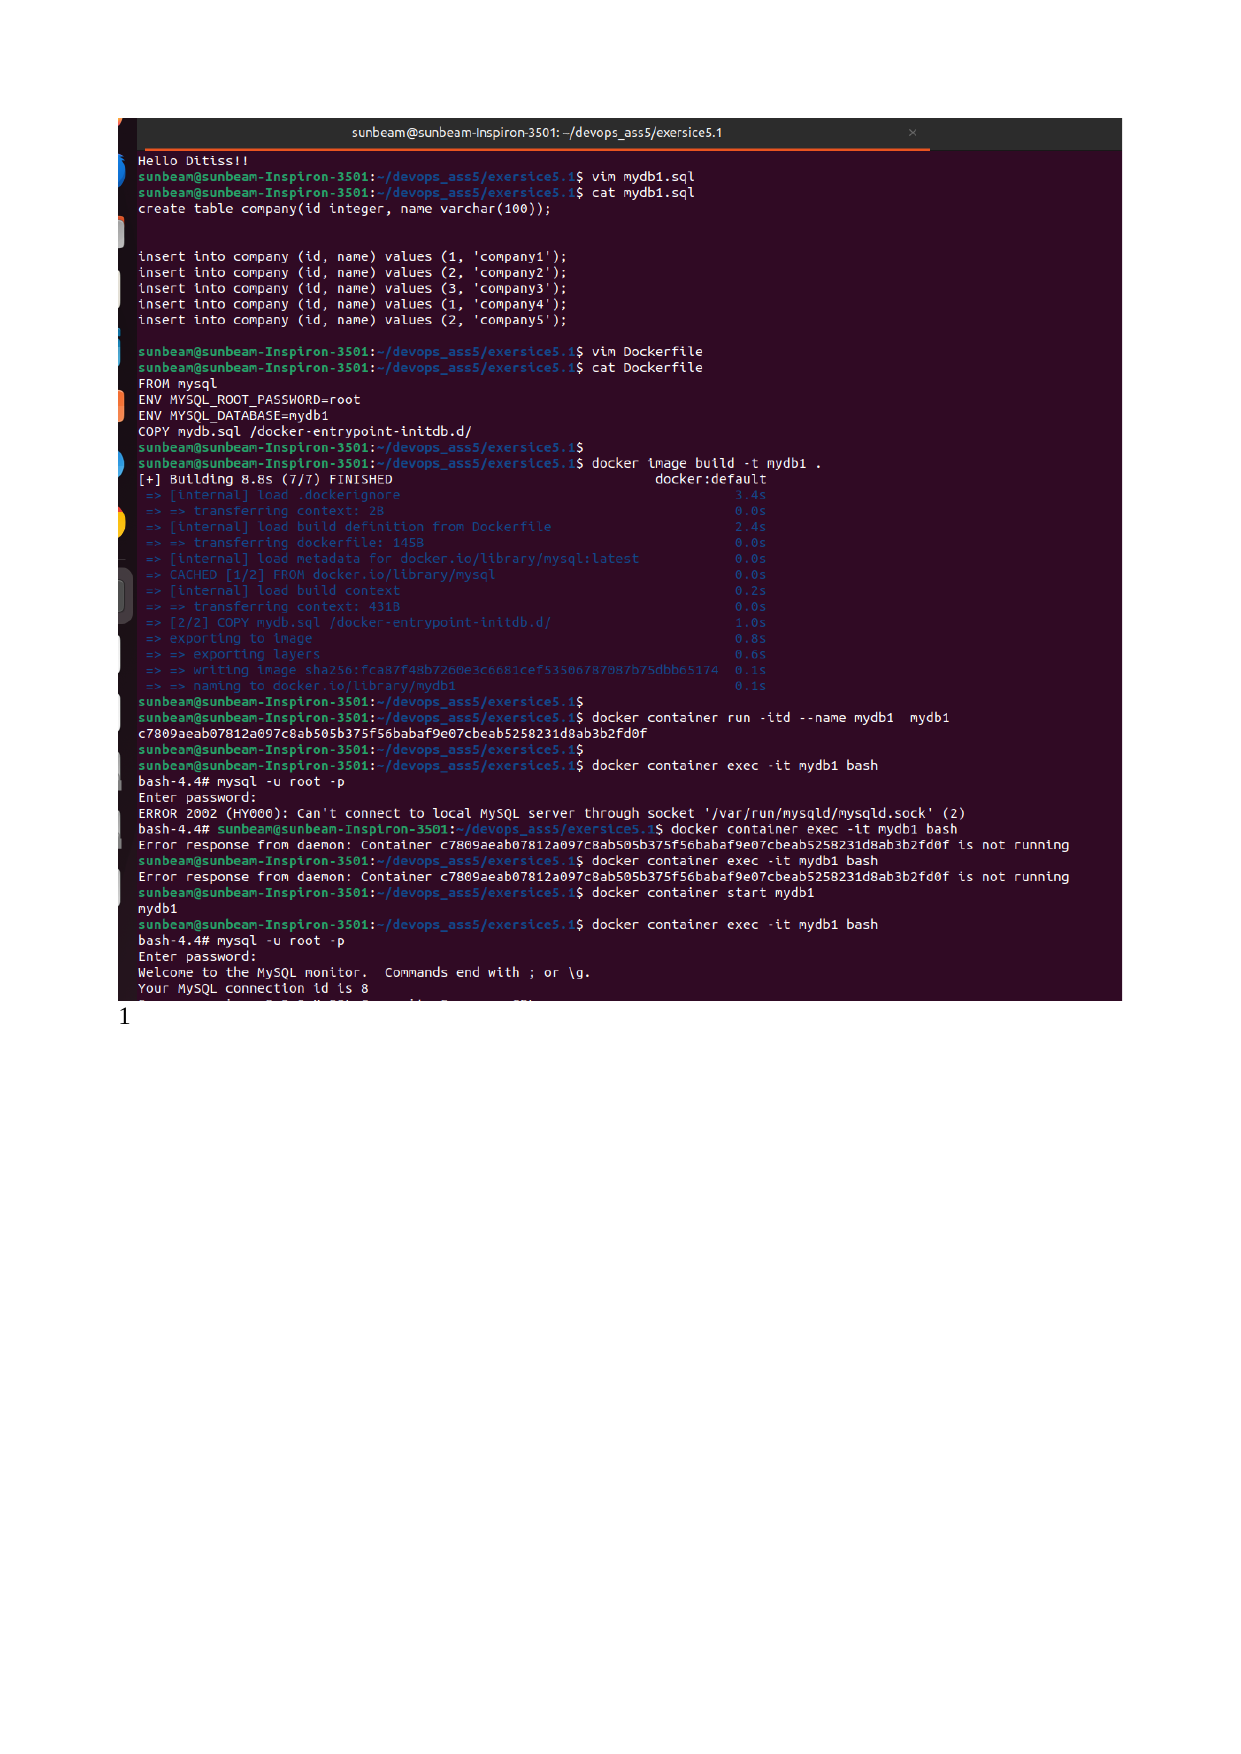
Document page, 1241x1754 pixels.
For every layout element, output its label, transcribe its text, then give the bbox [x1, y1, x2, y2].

picture [118, 118, 1123, 1001]
text 1 [118, 1001, 1122, 1030]
